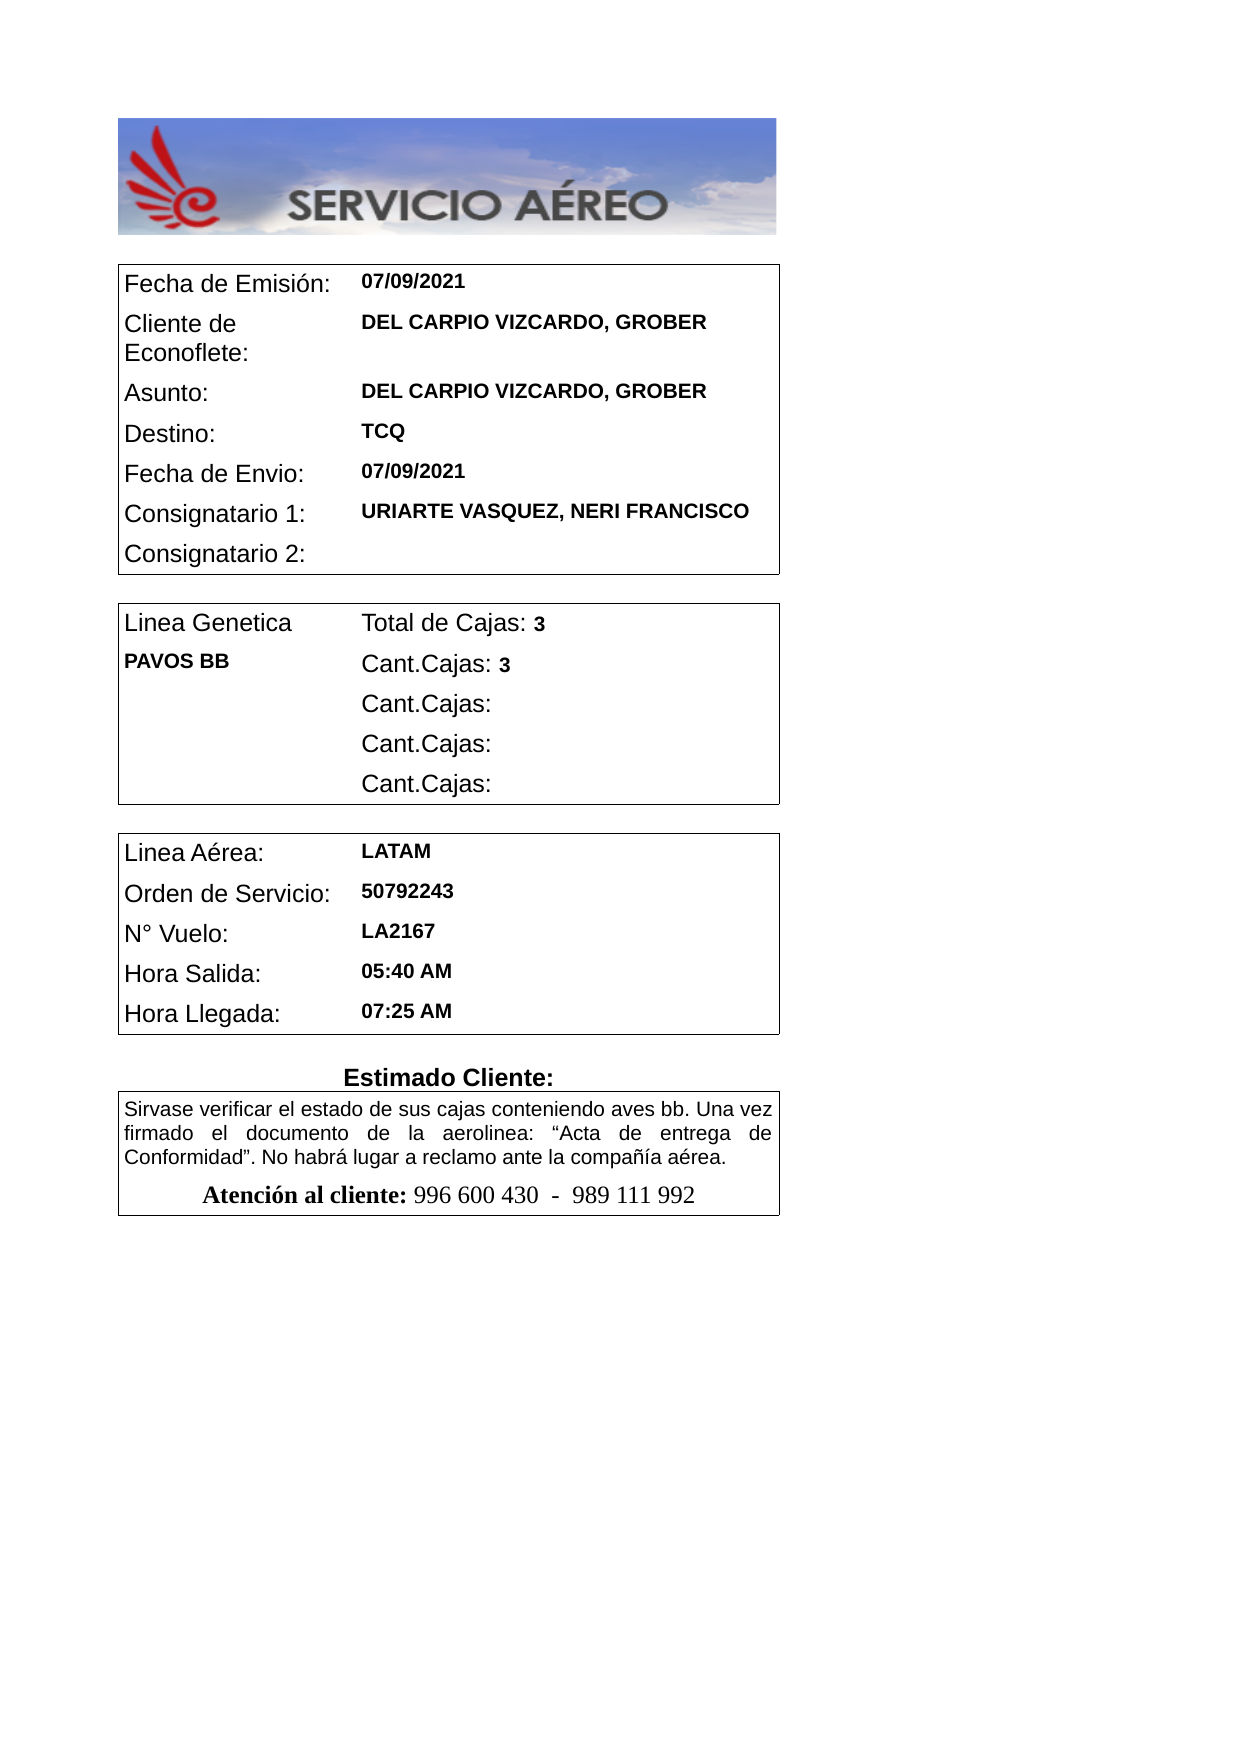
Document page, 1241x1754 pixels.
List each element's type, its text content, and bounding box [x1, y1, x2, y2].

table_cell Cant.Cajas: [356, 723, 779, 763]
table_cell Linea Genetica [119, 604, 356, 643]
table_cell Atención al cliente: 996 600 430 - 989 111 992 [119, 1175, 779, 1215]
table_cell Destino: [119, 413, 356, 453]
table_cell N° Vuelo: [119, 913, 356, 953]
table_cell [356, 575, 779, 603]
table_cell Asunto: [119, 373, 356, 413]
table_cell [118, 805, 356, 833]
table_cell Consignatario 1: [119, 493, 356, 533]
table_cell LA2167 [356, 913, 779, 953]
table_cell [356, 534, 779, 574]
table_header Fecha de Emisión: [119, 265, 356, 304]
table_cell PAVOS BB [119, 643, 356, 683]
table_cell Cliente de Econoflete: [119, 304, 356, 373]
table_cell TCQ [356, 413, 779, 453]
table_cell Fecha de Envio: [119, 453, 356, 493]
table_cell 05:40 AM [356, 953, 779, 993]
table_cell Cant.Cajas: 3 [356, 643, 779, 683]
table_cell URIARTE VASQUEZ, NERI FRANCISCO [356, 493, 779, 533]
table_cell Cant.Cajas: [356, 683, 779, 723]
table_cell Estimado Cliente: [118, 1035, 779, 1091]
table_cell DEL CARPIO VIZCARDO, GROBER [356, 304, 779, 373]
table_cell [119, 723, 356, 763]
table_header 07/09/2021 [356, 265, 779, 304]
table_cell Cant.Cajas: [356, 764, 779, 804]
table_cell Total de Cajas: 3 [356, 604, 779, 643]
table_cell Sirvase verificar el estado de sus cajas conteniendo aves bb. Una vez firmado el documento de la aerolinea: “Acta de entrega de Conformidad”. No habrá lugar a reclamo ante la compañía aérea. [119, 1092, 779, 1175]
table_cell 07/09/2021 [356, 453, 779, 493]
table_cell Hora Salida: [119, 953, 356, 993]
table_cell [119, 764, 356, 804]
table_cell LATAM [356, 834, 779, 873]
table_cell Consignatario 2: [119, 534, 356, 574]
table_cell Orden de Servicio: [119, 873, 356, 913]
table_cell Hora Llegada: [119, 994, 356, 1034]
picture [118, 118, 777, 235]
table_cell DEL CARPIO VIZCARDO, GROBER [356, 373, 779, 413]
table_cell [118, 575, 356, 603]
table_cell [119, 683, 356, 723]
table_cell 50792243 [356, 873, 779, 913]
table_cell 07:25 AM [356, 994, 779, 1034]
table_cell Linea Aérea: [119, 834, 356, 873]
table_cell [356, 805, 779, 833]
